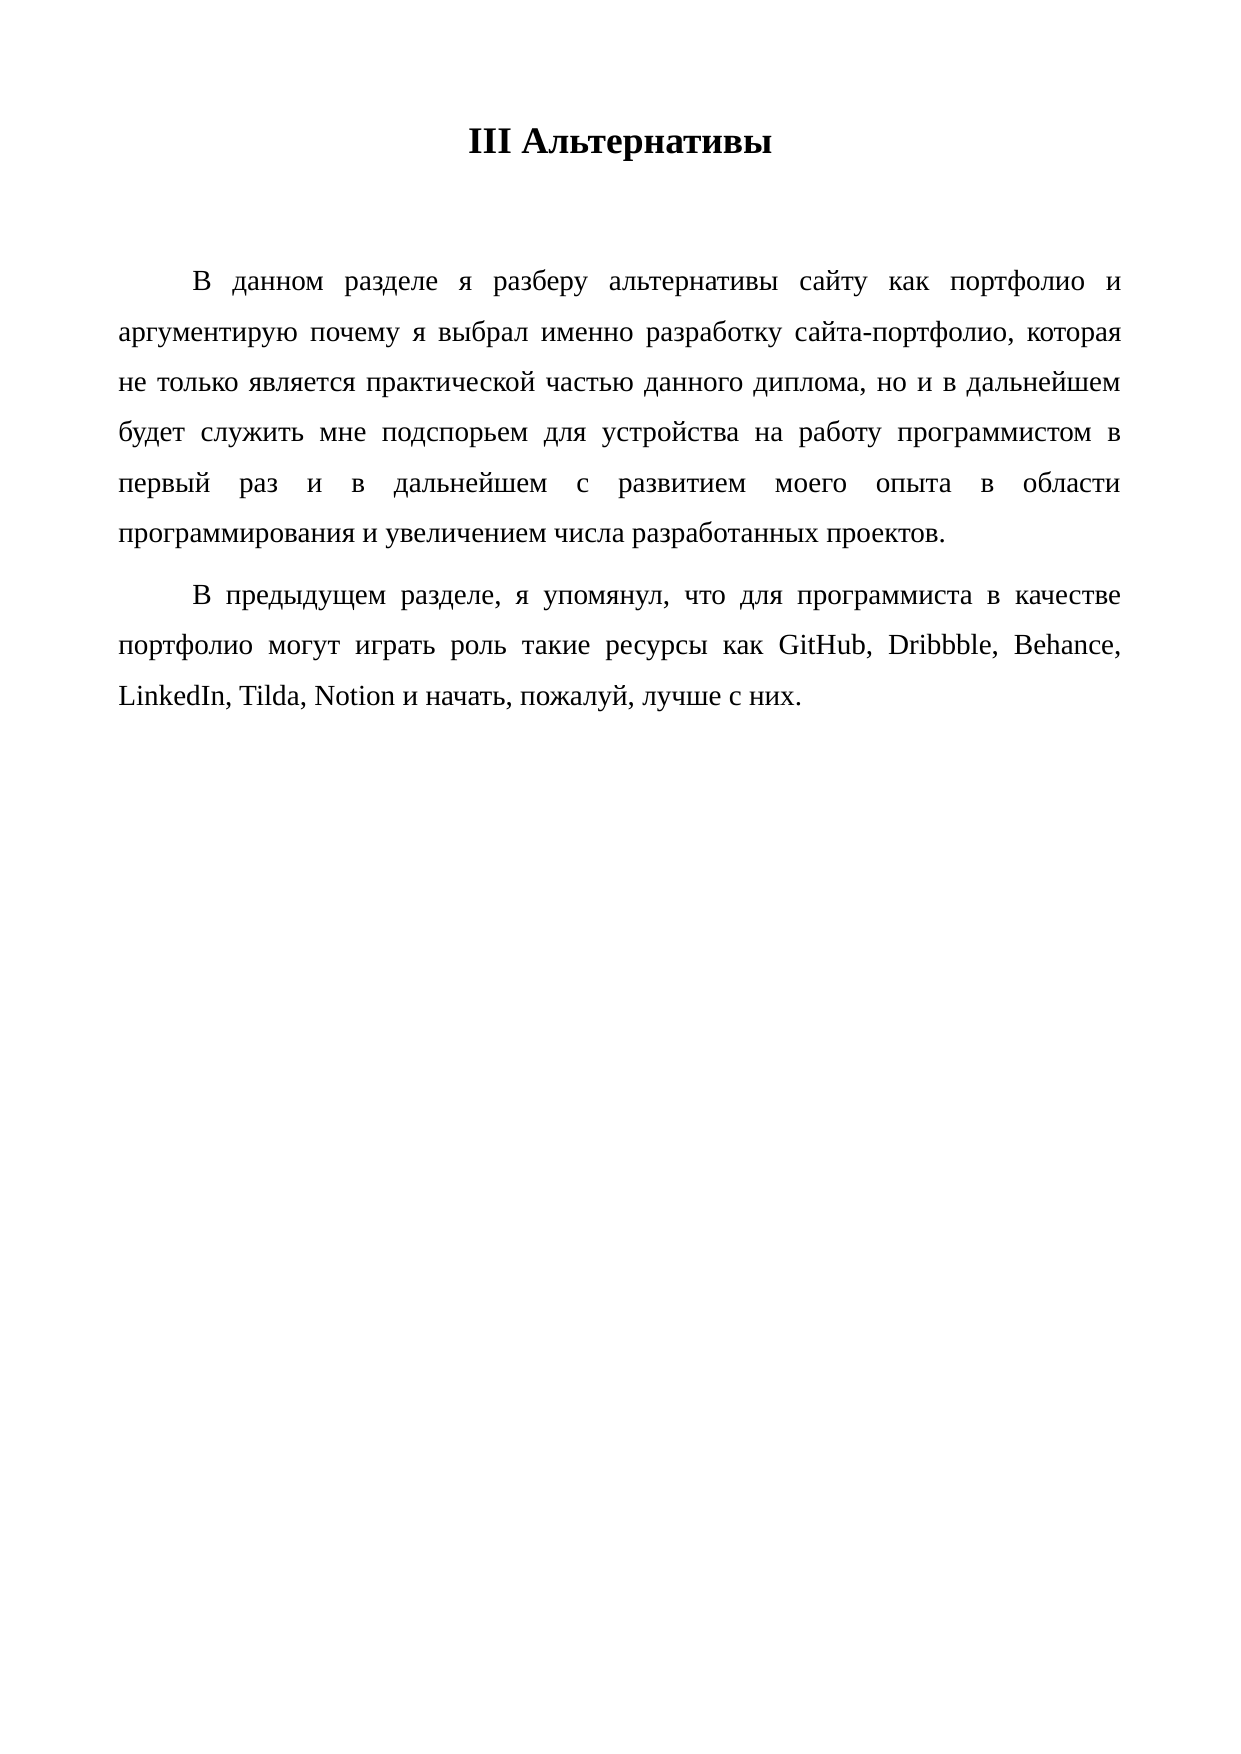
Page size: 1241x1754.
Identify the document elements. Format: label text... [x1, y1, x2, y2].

subtitle III Альтернативы [118, 118, 1122, 161]
text В данном разделе я разберу альтернативы сайту как портфолио и аргументирую почему я выбрал именно разработку сайта-портфолио, которая не только является практической частью данного диплома, но и в дальнейшем будет служить мне подспорьем для устройства на работу программистом в первый раз и в дальнейшем с развитием моего опыта в области программирования и увеличением числа разработанных проектов. [118, 263, 1122, 548]
text В предыдущем разделе, я упомянул, что для программиста в качестве портфолио могут играть роль такие ресурсы как GitHub, Dribbble, Behance, LinkedIn, Tilda, Notion и начать, пожалуй, лучше с них. [118, 577, 1122, 711]
